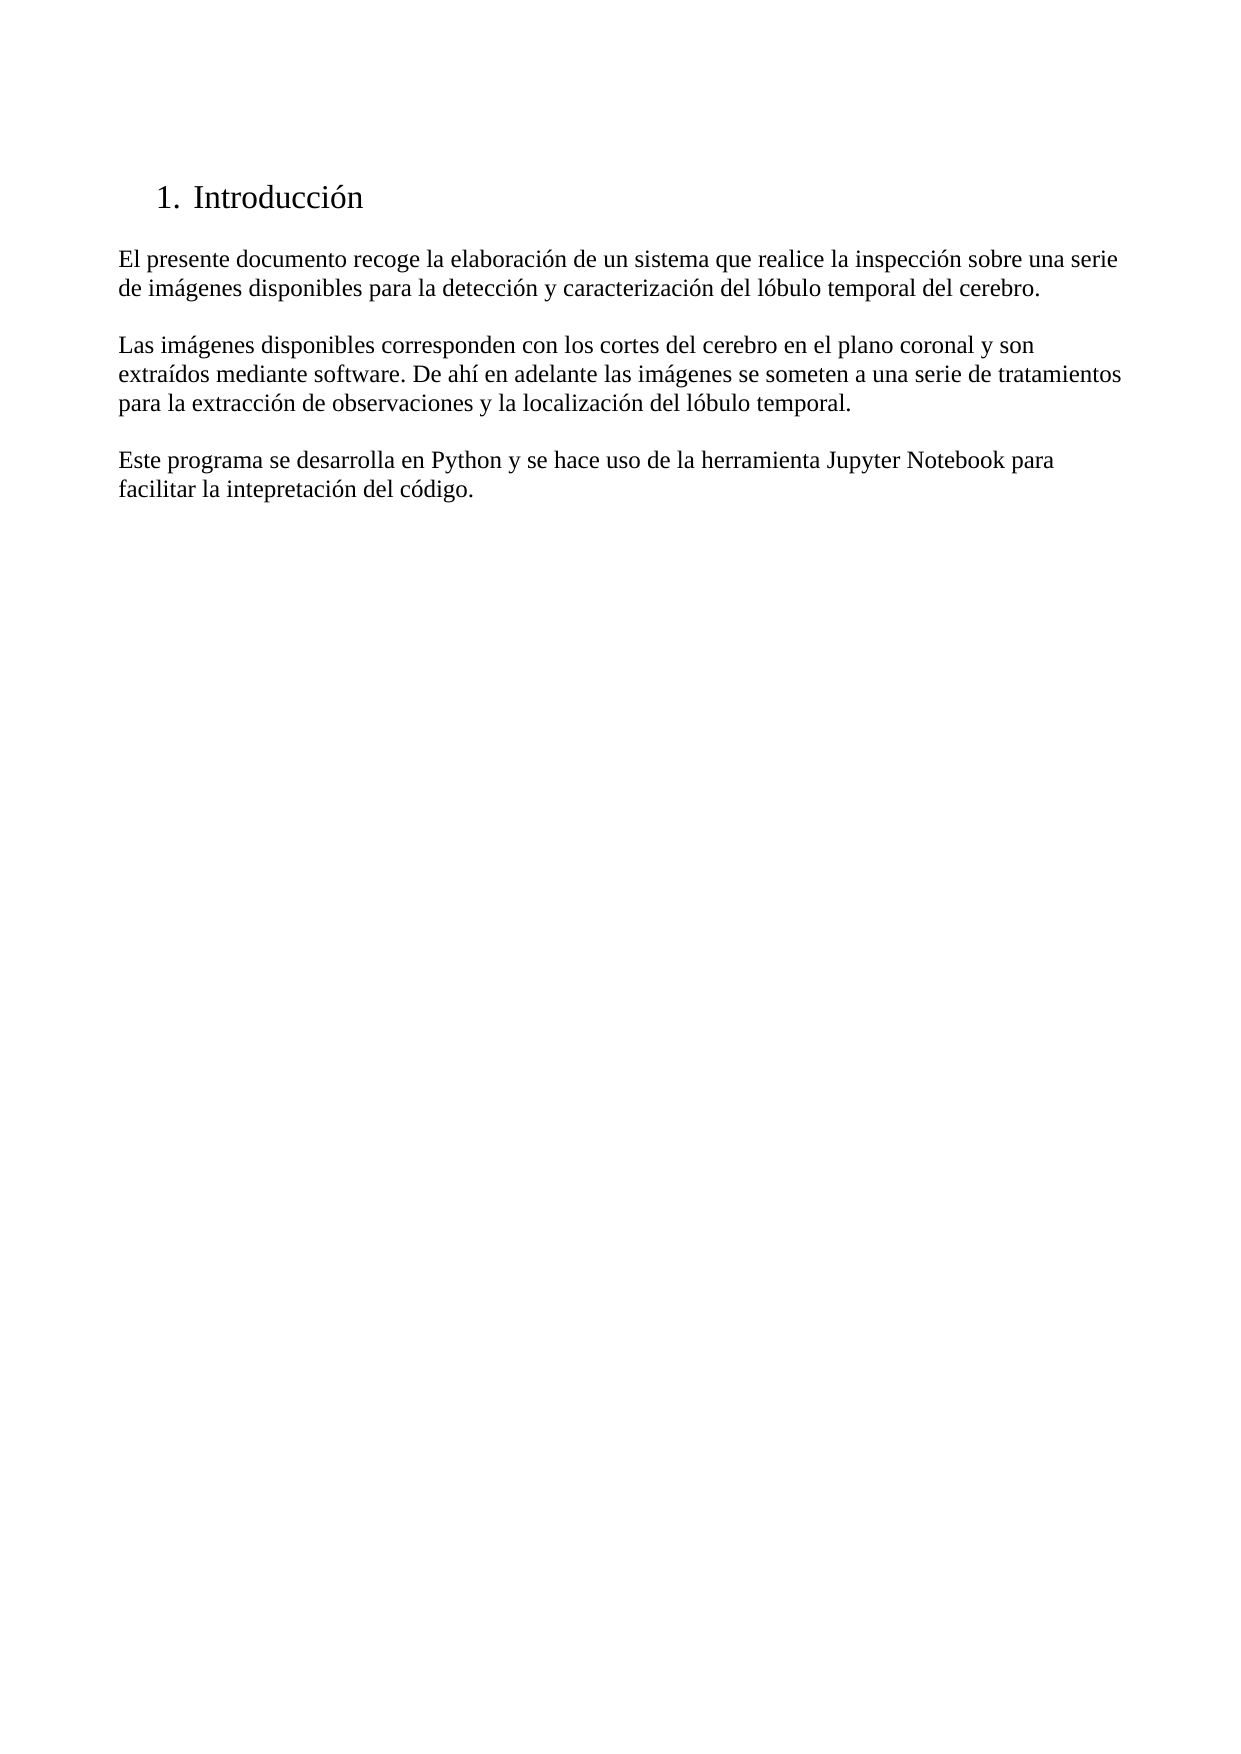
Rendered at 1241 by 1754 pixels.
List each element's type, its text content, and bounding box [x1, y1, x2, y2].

text El presente documento recoge la elaboración de un sistema que realice la inspección sobre una serie de imágenes disponibles para la detección y caracterización del lóbulo temporal del cerebro. [118, 244, 1122, 301]
text Las imágenes disponibles corresponden con los cortes del cerebro en el plano coronal y son extraídos mediante software. De ahí en adelante las imágenes se someten a una serie de tratamientos para la extracción de observaciones y la localización del lóbulo temporal. [118, 330, 1122, 416]
list Introducción [156, 177, 1122, 215]
text Este programa se desarrolla en Python y se hace uso de la herramienta Jupyter Notebook para facilitar la intepretación del código. [118, 445, 1122, 503]
